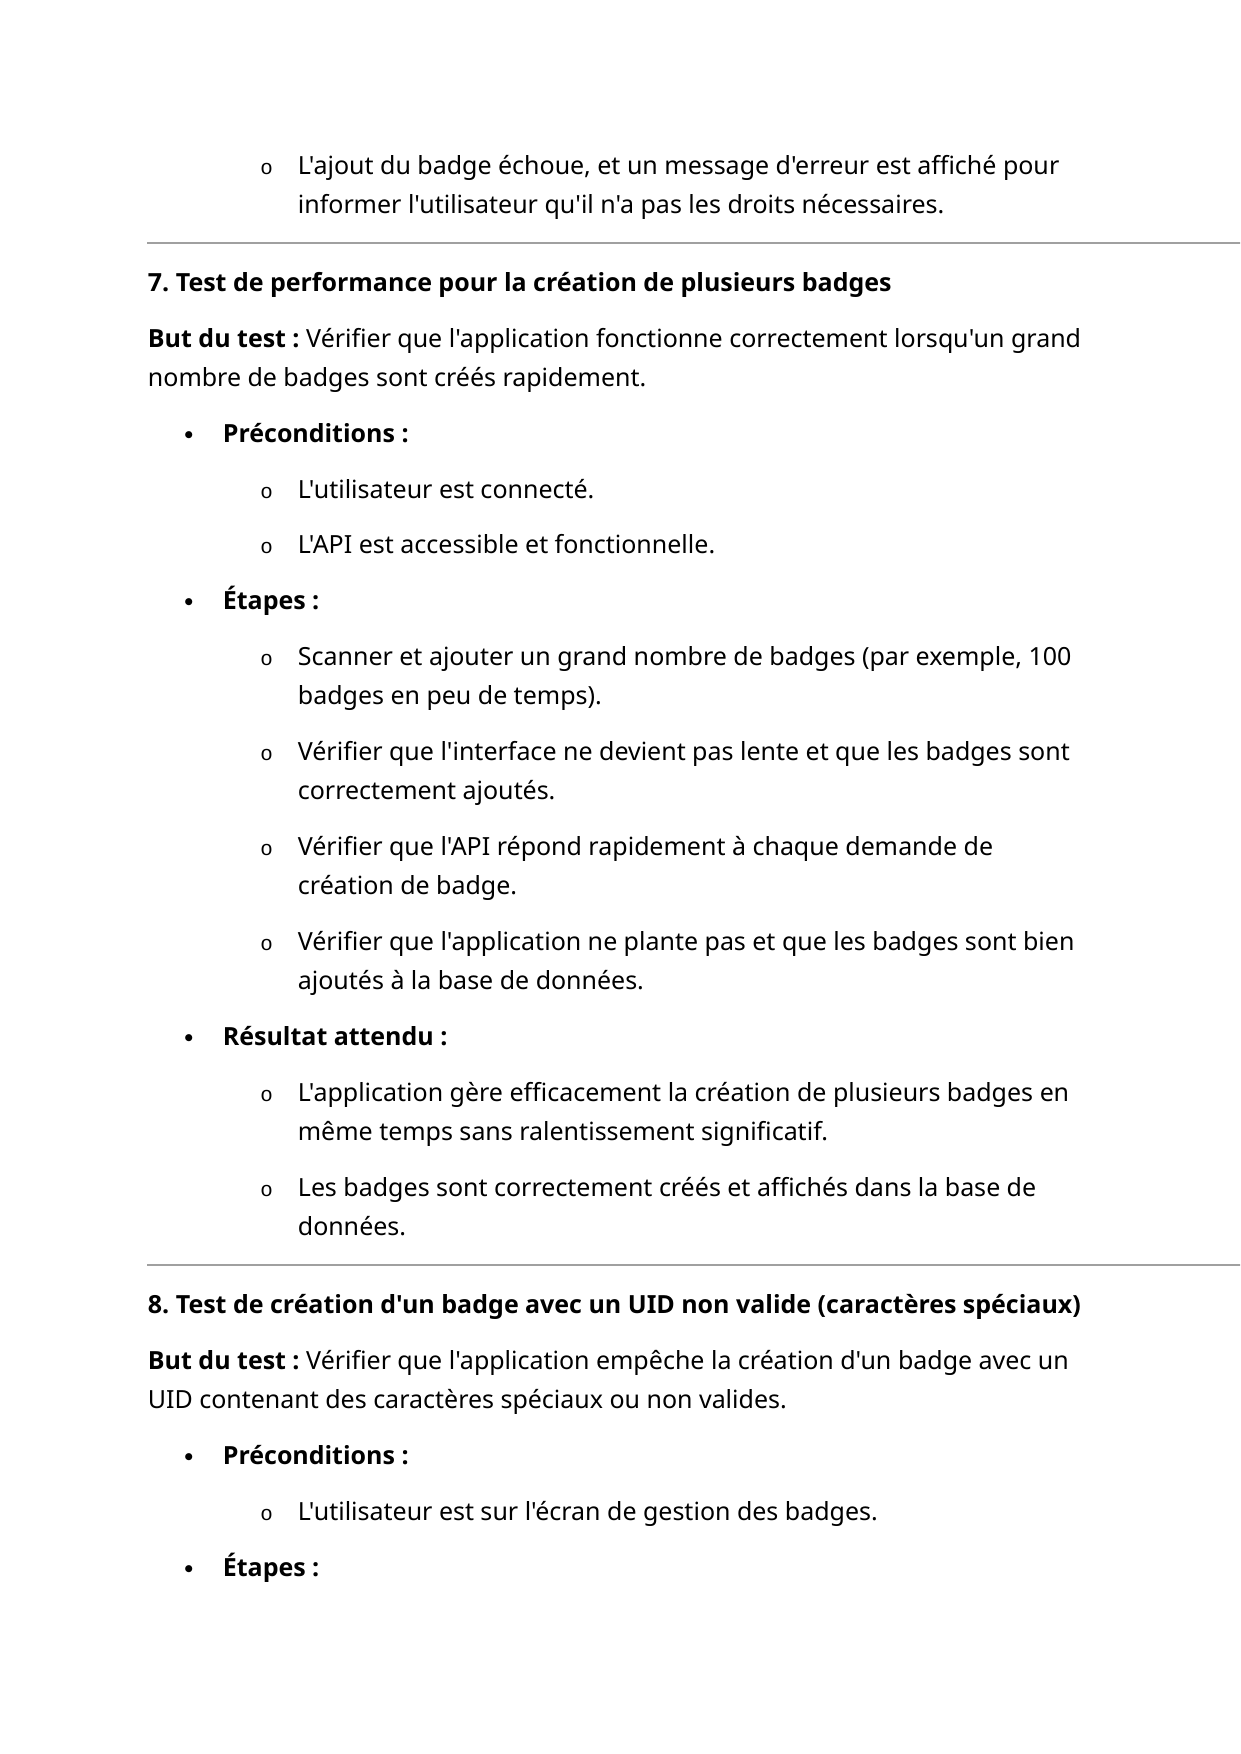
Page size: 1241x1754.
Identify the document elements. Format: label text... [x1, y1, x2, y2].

list L'API est accessible et fonctionnelle. [260, 527, 1093, 561]
list Vérifier que l'API répond rapidement à chaque demande de création de badge. [260, 829, 1093, 902]
list L'utilisateur est connecté. [260, 471, 1093, 505]
text 7. Test de performance pour la création de plusieurs badges [148, 265, 1093, 299]
list Préconditions : [185, 416, 1093, 449]
list L'application gère efficacement la création de plusieurs badges en même temps sans ralentissement significatif. [260, 1075, 1093, 1148]
text But du test : Vérifier que l'application fonctionne correctement lorsqu'un grand nombre de badges sont créés rapidement. [148, 321, 1093, 394]
list Scanner et ajouter un grand nombre de badges (par exemple, 100 badges en peu de temps). [260, 639, 1093, 712]
list Vérifier que l'interface ne devient pas lente et que les badges sont correctement ajoutés. [260, 734, 1093, 807]
list L'utilisateur est sur l'écran de gestion des badges. [260, 1493, 1093, 1527]
list Étapes : [185, 1549, 1093, 1583]
list Vérifier que l'application ne plante pas et que les badges sont bien ajoutés à la base de données. [260, 924, 1093, 997]
list L'ajout du badge échoue, et un message d'erreur est affiché pour informer l'utilisateur qu'il n'a pas les droits nécessaires. [260, 148, 1093, 221]
list Préconditions : [185, 1438, 1093, 1472]
text 8. Test de création d'un badge avec un UID non valide (caractères spéciaux) [148, 1287, 1093, 1321]
list Résultat attendu : [185, 1019, 1093, 1053]
list Étapes : [185, 583, 1093, 617]
list Les badges sont correctement créés et affichés dans la base de données. [260, 1170, 1093, 1243]
text But du test : Vérifier que l'application empêche la création d'un badge avec un UID contenant des caractères spéciaux ou non valides. [148, 1343, 1093, 1416]
